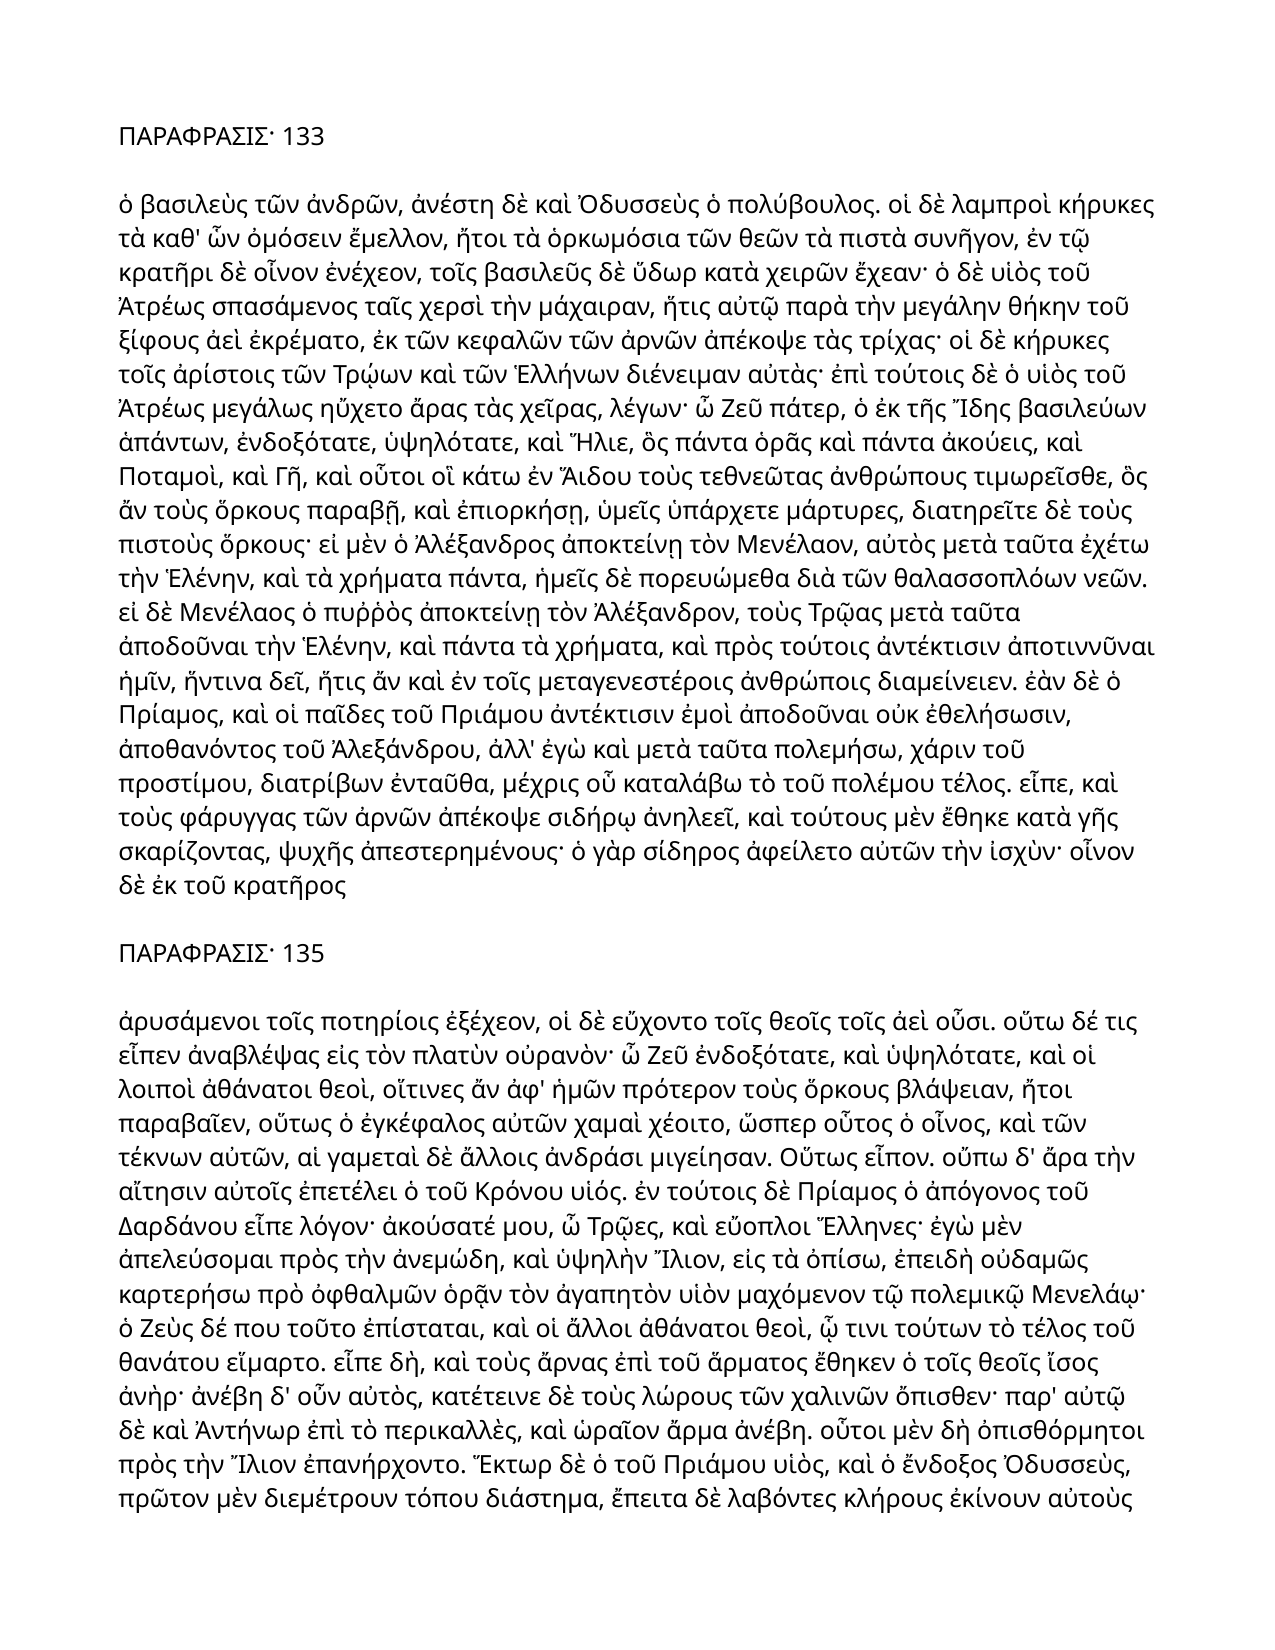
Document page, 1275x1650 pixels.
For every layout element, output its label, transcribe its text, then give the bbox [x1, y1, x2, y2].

text ΠΑΡΑΦΡΑΣΙΣ· 135 [118, 936, 1157, 970]
text ἀρυσάμενοι τοῖς ποτηρίοις ἐξέχεον, οἱ δὲ εὔχοντο τοῖς θεοῖς τοῖς ἀεὶ οὖσι. οὕτω δέ τις εἶπεν ἀναβλέψας εἰς τὸν πλατὺν οὐρανὸν· ὦ Ζεῦ ἐνδοξότατε, καὶ ὑψηλότατε, καὶ οἱ λοιποὶ ἀθάνατοι θεοὶ, οἵτινες ἄν ἀφ' ἡμῶν πρότερον τοὺς ὅρκους βλάψειαν, ἤτοι παραβαῖεν, οὕτως ὁ ἐγκέφαλος αὐτῶν χαμαὶ χέοιτο, ὥσπερ οὗτος ὁ οἶνος, καὶ τῶν τέκνων αὐτῶν, αἱ γαμεταὶ δὲ ἄλλοις ἀνδράσι μιγείησαν. Οὕτως εἶπον. οὔπω δ' ἄρα τὴν αἴτησιν αὐτοῖς ἐπετέλει ὁ τοῦ Κρόνου υἱός. ἐν τούτοις δὲ Πρίαμος ὁ ἀπόγονος τοῦ Δαρδάνου εἶπε λόγον· ἀκούσατέ μου, ὦ Τρῷες, καὶ εὔοπλοι Ἕλληνες· ἐγὼ μὲν ἀπελεύσομαι πρὸς τὴν ἀνεμώδη, καὶ ὑψηλὴν Ἴλιον, εἰς τὰ ὀπίσω, ἐπειδὴ οὐδαμῶς καρτερήσω πρὸ ὀφθαλμῶν ὁρᾷν τὸν ἀγαπητὸν υἱὸν μαχόμενον τῷ πολεμικῷ Μενελάῳ· ὁ Ζεὺς δέ που τοῦτο ἐπίσταται, καὶ οἱ ἄλλοι ἀθάνατοι θεοὶ, ᾧ τινι τούτων τὸ τέλος τοῦ θανάτου εἵμαρτο. εἶπε δὴ, καὶ τοὺς ἄρνας ἐπὶ τοῦ ἅρματος ἔθηκεν ὁ τοῖς θεοῖς ἴσος ἀνὴρ· ἀνέβη δ' οὖν αὐτὸς, κατέτεινε δὲ τοὺς λώρους τῶν χαλινῶν ὄπισθεν· παρ' αὐτῷ δὲ καὶ Ἀντήνωρ ἐπὶ τὸ περικαλλὲς, καὶ ὡραῖον ἄρμα ἀνέβη. οὗτοι μὲν δὴ ὀπισθόρμητοι πρὸς τὴν Ἴλιον ἐπανήρχοντο. Ἕκτωρ δὲ ὁ τοῦ Πριάμου υἱὸς, καὶ ὁ ἔνδοξος Ὀδυσσεὺς, πρῶτον μὲν διεμέτρουν τόπου διάστημα, ἔπειτα δὲ λαβόντες κλήρους ἐκίνουν αὐτοὺς [118, 1004, 1157, 1515]
text ΠΑΡΑΦΡΑΣΙΣ· 133 [118, 118, 1157, 152]
text ὁ βασιλεὺς τῶν ἀνδρῶν, ἀνέστη δὲ καὶ Ὀδυσσεὺς ὁ πολύβουλος. οἱ δὲ λαμπροὶ κήρυκες τὰ καθ' ὧν ὀμόσειν ἔμελλον, ἤτοι τὰ ὁρκωμόσια τῶν θεῶν τὰ πιστὰ συνῆγον, ἐν τῷ κρατῆρι δὲ οἶνον ἐνέχεον, τοῖς βασιλεῦς δὲ ὕδωρ κατὰ χειρῶν ἔχεαν· ὁ δὲ υἱὸς τοῦ Ἀτρέως σπασάμενος ταῖς χερσὶ τὴν μάχαιραν, ἥτις αὐτῷ παρὰ τὴν μεγάλην θήκην τοῦ ξίφους ἀεὶ ἐκρέματο, ἐκ τῶν κεφαλῶν τῶν ἀρνῶν ἀπέκοψε τὰς τρίχας· οἱ δὲ κήρυκες τοῖς ἀρίστοις τῶν Τρῴων καὶ τῶν Ἑλλήνων διένειμαν αὐτὰς· ἐπὶ τούτοις δὲ ὁ υἱὸς τοῦ Ἀτρέως μεγάλως ηὔχετο ἄρας τὰς χεῖρας, λέγων· ὦ Ζεῦ πάτερ, ὁ ἐκ τῆς Ἴδης βασιλεύων ἁπάντων, ἐνδοξότατε, ὑψηλότατε, καὶ Ἥλιε, ὃς πάντα ὁρᾶς καὶ πάντα ἀκούεις, καὶ Ποταμοὶ, καὶ Γῆ, καὶ οὗτοι οἳ κάτω ἐν Ἅιδου τοὺς τεθνεῶτας ἀνθρώπους τιμωρεῖσθε, ὃς ἄν τοὺς ὅρκους παραβῇ, καὶ ἐπιορκήσῃ, ὑμεῖς ὑπάρχετε μάρτυρες, διατηρεῖτε δὲ τοὺς πιστοὺς ὅρκους· εἰ μὲν ὁ Ἀλέξανδρος ἀποκτείνῃ τὸν Μενέλαον, αὐτὸς μετὰ ταῦτα ἐχέτω τὴν Ἑλένην, καὶ τὰ χρήματα πάντα, ἡμεῖς δὲ πορευώμεθα διὰ τῶν θαλασσοπλόων νεῶν. εἰ δὲ Μενέλαος ὁ πυῤῥὸς ἀποκτείνῃ τὸν Ἀλέξανδρον, τοὺς Τρῷας μετὰ ταῦτα ἀποδοῦναι τὴν Ἑλένην, καὶ πάντα τὰ χρήματα, καὶ πρὸς τούτοις ἀντέκτισιν ἀποτιννῦναι ἡμῖν, ἥντινα δεῖ, ἥτις ἄν καὶ ἐν τοῖς μεταγενεστέροις ἀνθρώποις διαμείνειεν. ἐὰν δὲ ὁ Πρίαμος, καὶ οἱ παῖδες τοῦ Πριάμου ἀντέκτισιν ἐμοὶ ἀποδοῦναι οὐκ ἐθελήσωσιν, ἀποθανόντος τοῦ Ἀλεξάνδρου, ἀλλ' ἐγὼ καὶ μετὰ ταῦτα πολεμήσω, χάριν τοῦ προστίμου, διατρίβων ἐνταῦθα, μέχρις οὗ καταλάβω τὸ τοῦ πολέμου τέλος. εἶπε, καὶ τοὺς φάρυγγας τῶν ἀρνῶν ἀπέκοψε σιδήρῳ ἀνηλεεῖ, καὶ τούτους μὲν ἔθηκε κατὰ γῆς σκαρίζοντας, ψυχῆς ἀπεστερημένους· ὁ γὰρ σίδηρος ἀφείλετο αὐτῶν τὴν ἰσχὺν· οἶνον δὲ ἐκ τοῦ κρατῆρος [118, 186, 1157, 902]
